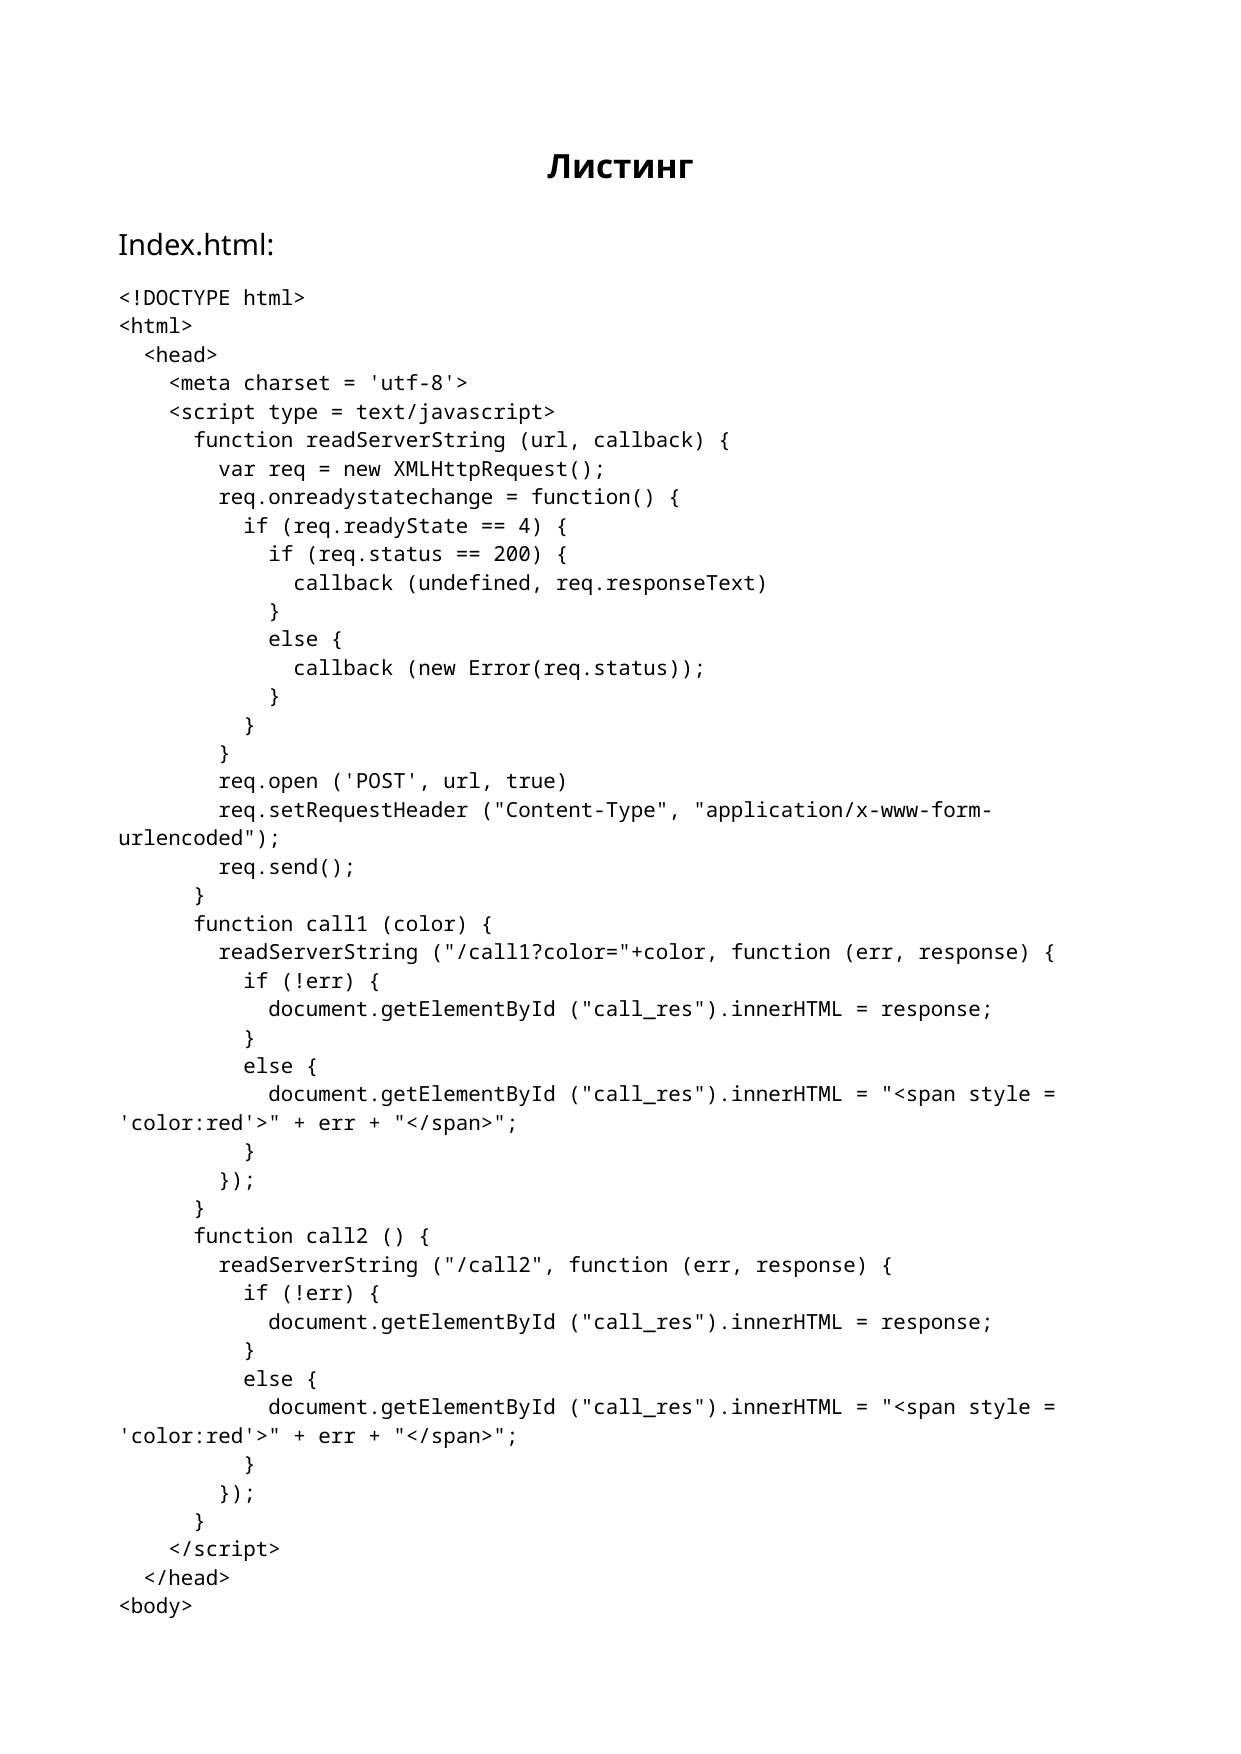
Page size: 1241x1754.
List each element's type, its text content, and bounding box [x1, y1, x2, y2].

text <body> [118, 1591, 1122, 1620]
text req.send(); [118, 852, 1122, 880]
text <meta charset = 'utf-8'> [118, 368, 1122, 397]
text readServerString ("/call2", function (err, response) { [118, 1250, 1122, 1278]
text if (!err) { [118, 1278, 1122, 1307]
text <head> [118, 340, 1122, 368]
text document.getElementById ("call_res").innerHTML = response; [118, 994, 1122, 1023]
text if (req.status == 200) { [118, 539, 1122, 568]
text callback (new Error(req.status)); [118, 653, 1122, 681]
text }); [118, 1478, 1122, 1506]
text Index.html: [118, 224, 1122, 263]
text else { [118, 1051, 1122, 1079]
text document.getElementById ("call_res").innerHTML = "<span style = 'color:red'>" + err + "</span>"; [118, 1079, 1122, 1136]
text if (req.readyState == 4) { [118, 511, 1122, 539]
text } [118, 710, 1122, 738]
text } [118, 1449, 1122, 1478]
text document.getElementById ("call_res").innerHTML = "<span style = 'color:red'>" + err + "</span>"; [118, 1392, 1122, 1449]
text } [118, 1023, 1122, 1051]
text } [118, 1193, 1122, 1222]
text req.setRequestHeader ("Content-Type", "application/x-www-form-urlencoded"); [118, 795, 1122, 852]
text else { [118, 624, 1122, 653]
text callback (undefined, req.responseText) [118, 568, 1122, 596]
text </head> [118, 1563, 1122, 1591]
text } [118, 880, 1122, 909]
text req.open ('POST', url, true) [118, 767, 1122, 795]
text } [118, 1335, 1122, 1364]
text function call2 () { [118, 1222, 1122, 1250]
text } [118, 1506, 1122, 1534]
text readServerString ("/call1?color="+color, function (err, response) { [118, 937, 1122, 966]
text else { [118, 1364, 1122, 1392]
text function readServerString (url, callback) { [118, 425, 1122, 454]
text </script> [118, 1534, 1122, 1563]
text } [118, 738, 1122, 767]
text <html> [118, 312, 1122, 340]
text req.onreadystatechange = function() { [118, 482, 1122, 511]
text if (!err) { [118, 966, 1122, 994]
text document.getElementById ("call_res").innerHTML = response; [118, 1307, 1122, 1335]
text <!DOCTYPE html> [118, 283, 1122, 312]
text <script type = text/javascript> [118, 397, 1122, 425]
text } [118, 1136, 1122, 1165]
text function call1 (color) { [118, 909, 1122, 937]
text var req = new XMLHttpRequest(); [118, 454, 1122, 482]
subtitle Листинг [118, 143, 1122, 188]
text } [118, 681, 1122, 710]
text }); [118, 1165, 1122, 1193]
text } [118, 596, 1122, 624]
